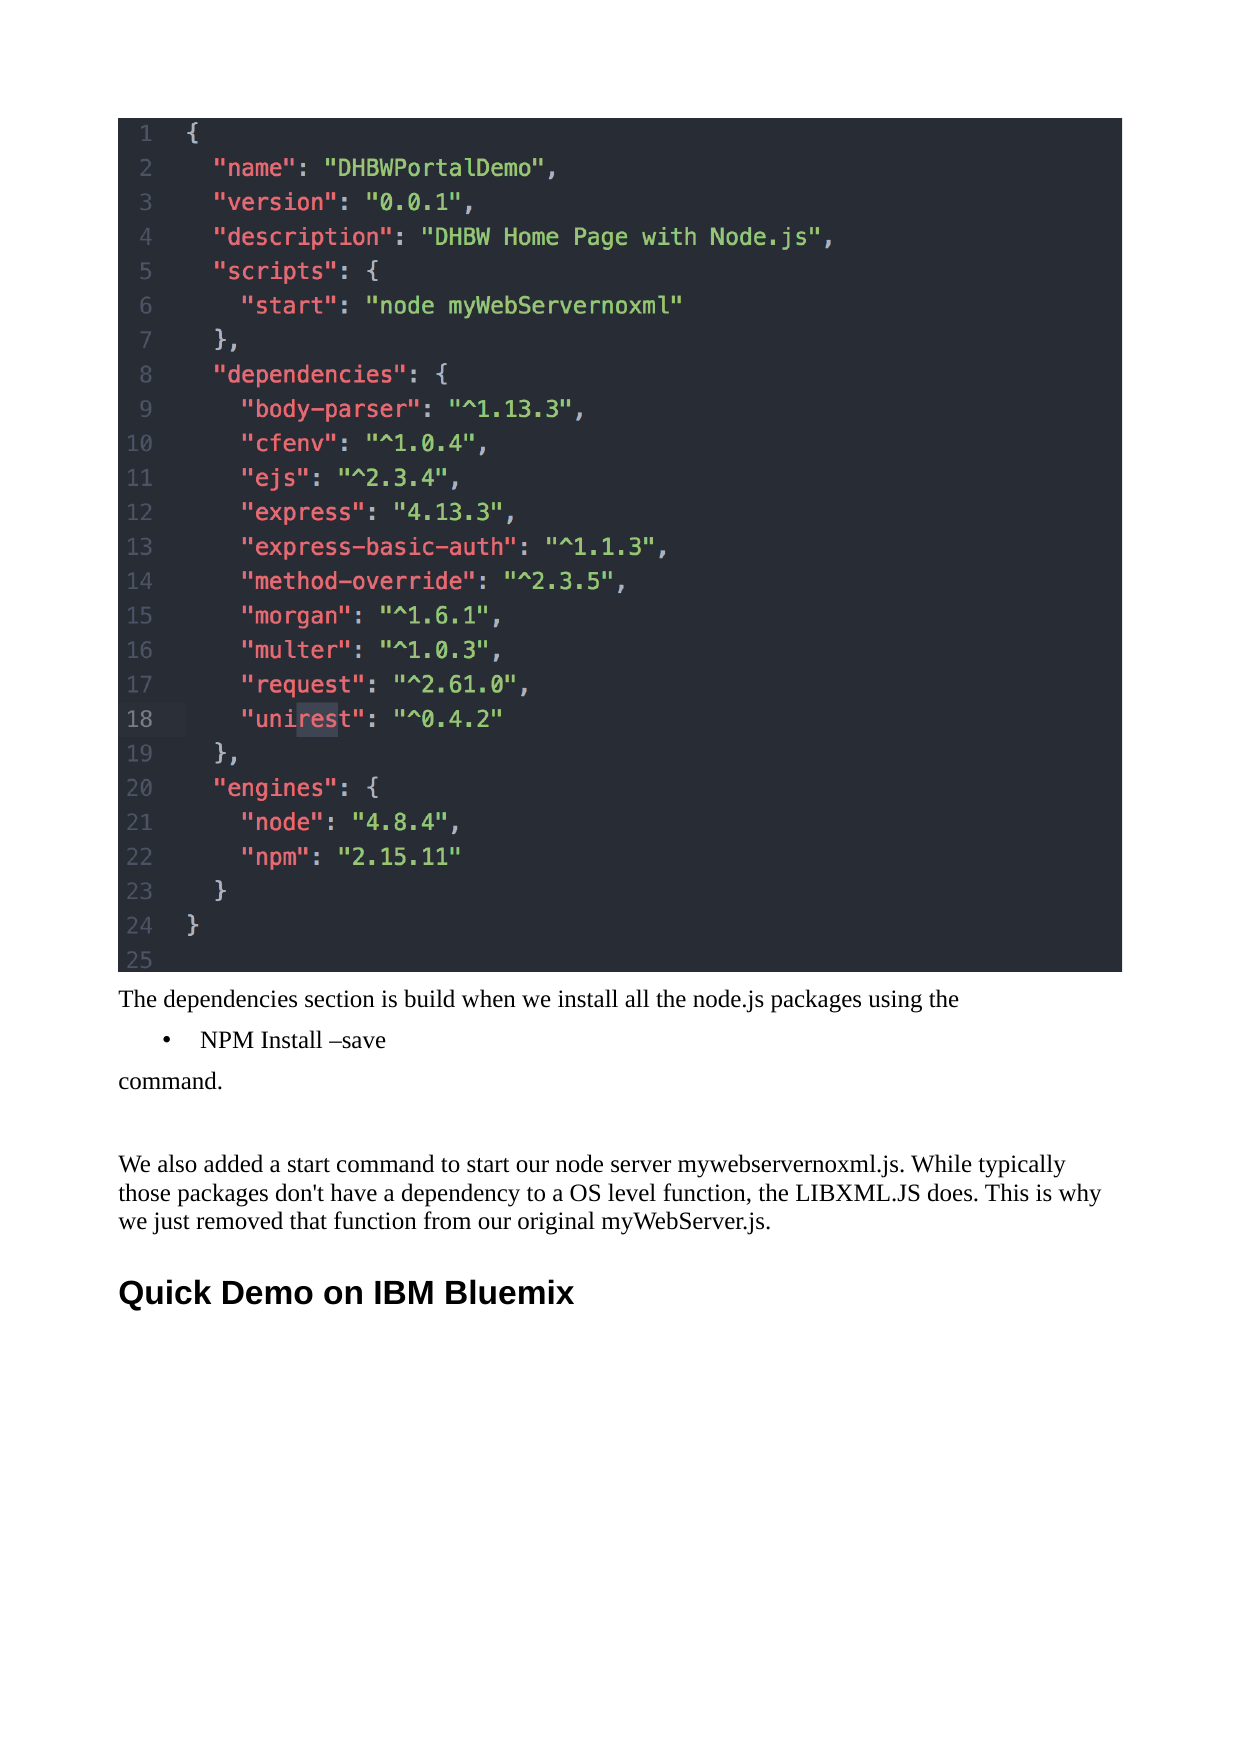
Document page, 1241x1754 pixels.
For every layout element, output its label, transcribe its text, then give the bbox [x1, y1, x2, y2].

text command. [118, 1066, 1122, 1095]
text We also added a start command to start our node server mywebservernoxml.js. While typically those packages don't have a dependency to a OS level function, the LIBXML.JS does. This is why we just removed that function from our original myWebServer.js. [118, 1149, 1122, 1235]
text The dependencies section is build when we install all the node.js packages using the [118, 984, 1122, 1013]
list NPM Install –save [162, 1025, 1122, 1054]
picture [118, 118, 1123, 972]
subtitle Quick Demo on IBM Bluemix [118, 1273, 1122, 1311]
